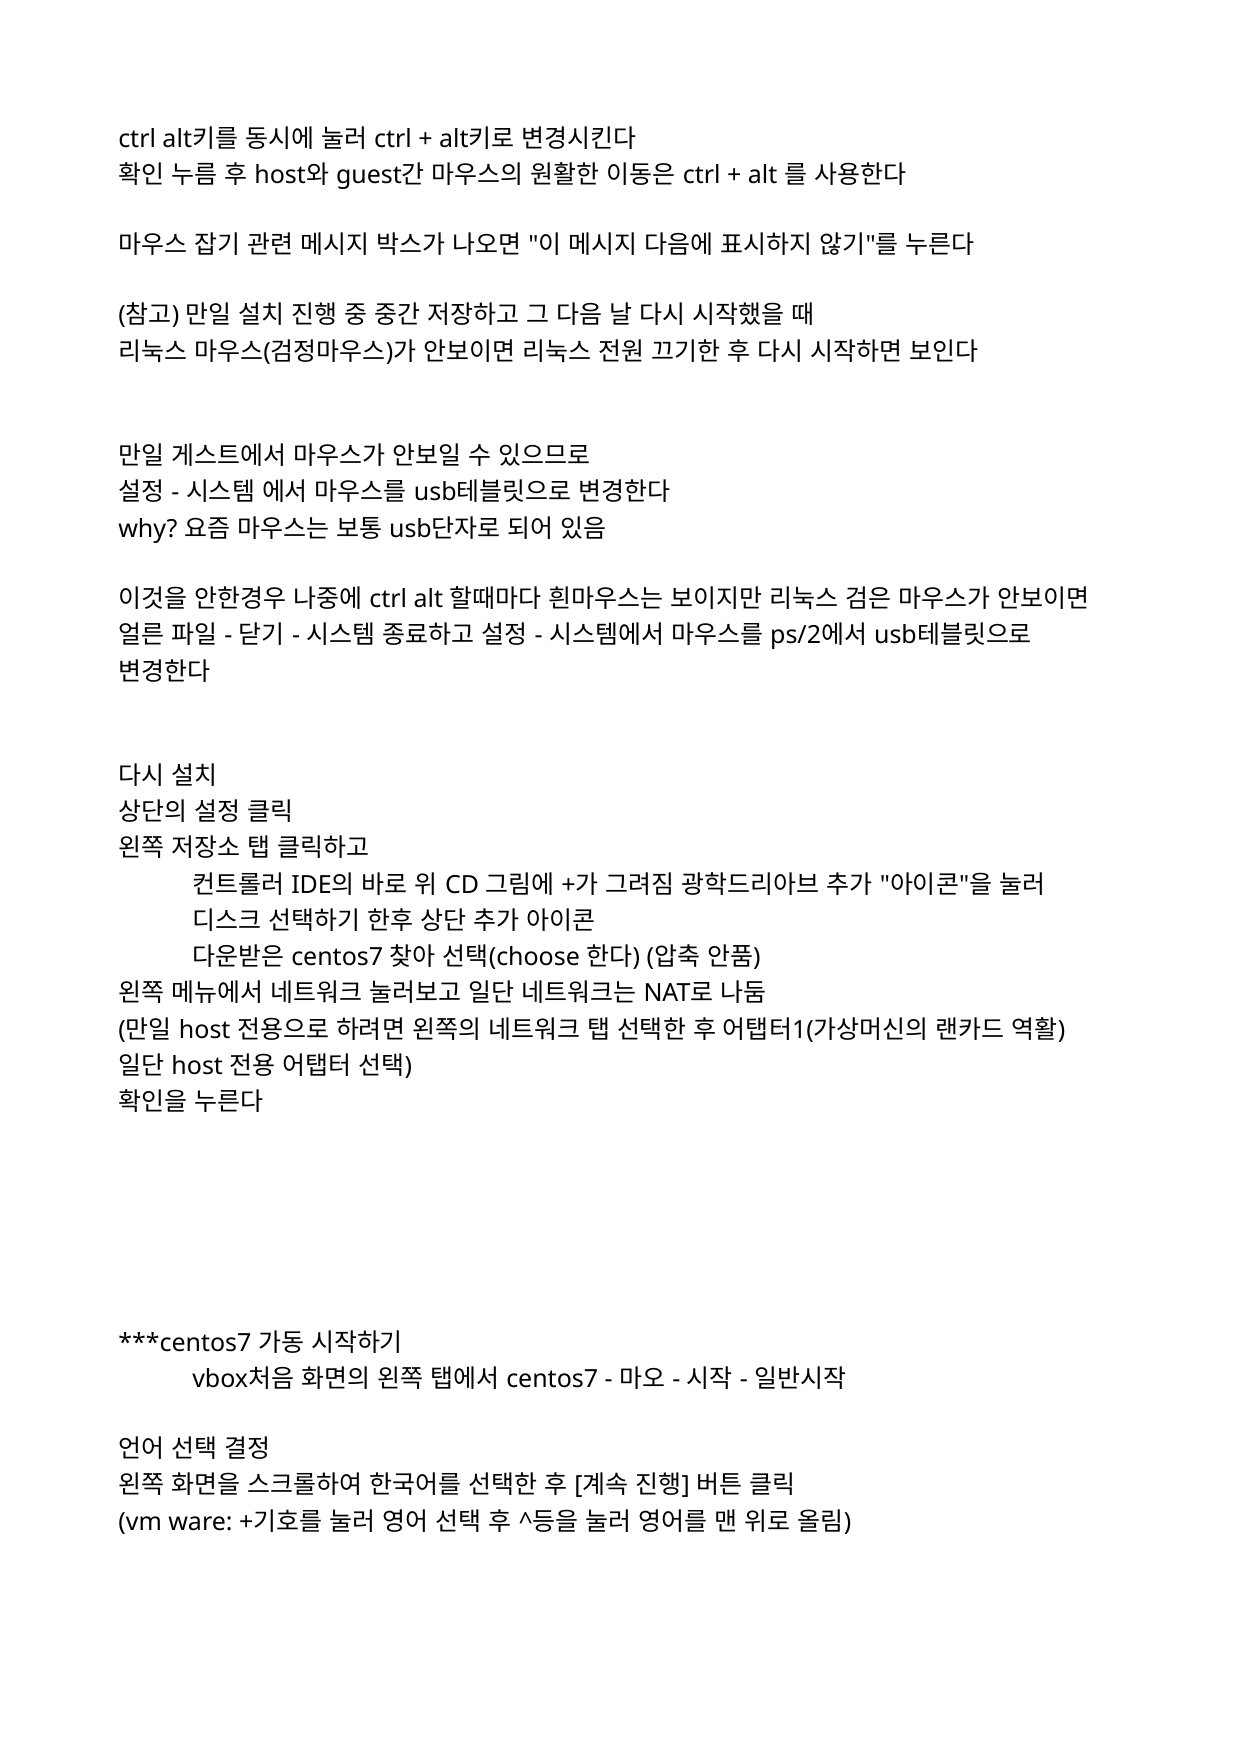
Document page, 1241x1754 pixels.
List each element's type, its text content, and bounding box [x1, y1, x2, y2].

text 다운받은 centos7 찾아 선택(choose 한다) (압축 안품) [118, 937, 1122, 973]
text 만일 게스트에서 마우스가 안보일 수 있으므로 [118, 436, 1122, 472]
text 언어 선택 결정 [118, 1429, 1122, 1465]
text 컨트롤러 IDE의 바로 위 CD 그림에 +가 그려짐 광학드리아브 추가 "아이콘"을 눌러 [118, 864, 1122, 900]
text 다시 설치 [118, 755, 1122, 792]
text (참고) 만일 설치 진행 중 중간 저장하고 그 다음 날 다시 시작했을 때 [118, 295, 1122, 331]
text ***centos7 가동 시작하기 [118, 1322, 1122, 1358]
text 왼쪽 화면을 스크롤하여 한국어를 선택한 후 [계속 진행] 버튼 클릭 [118, 1465, 1122, 1501]
text 왼쪽 저장소 탭 클릭하고 [118, 828, 1122, 864]
text 얼른 파일 - 닫기 - 시스템 종료하고 설정 - 시스템에서 마우스를 ps/2에서 usb테블릿으로 변경한다 [118, 615, 1122, 687]
text 확인 누름 후 host와 guest간 마우스의 원활한 이동은 ctrl + alt 를 사용한다 [118, 154, 1122, 191]
text why? 요즘 마우스는 보통 usb단자로 되어 있음 [118, 508, 1122, 544]
text 마우스 잡기 관련 메시지 박스가 나오면 "이 메시지 다음에 표시하지 않기"를 누른다 [118, 225, 1122, 261]
text 이것을 안한경우 나중에 ctrl alt 할때마다 흰마우스는 보이지만 리눅스 검은 마우스가 안보이면 [118, 578, 1122, 615]
text 왼쪽 메뉴에서 네트워크 눌러보고 일단 네트워크는 NAT로 나둠 [118, 973, 1122, 1009]
text 일단 host 전용 어탭터 선택) [118, 1045, 1122, 1082]
text 확인을 누른다 [118, 1082, 1122, 1118]
text (만일 host 전용으로 하려면 왼쪽의 네트워크 탭 선택한 후 어탭터1(가상머신의 랜카드 역활) [118, 1009, 1122, 1045]
text 설정 - 시스템 에서 마우스를 usb테블릿으로 변경한다 [118, 472, 1122, 508]
text vbox처음 화면의 왼쪽 탭에서 centos7 - 마오 - 시작 - 일반시작 [118, 1358, 1122, 1395]
text (vm ware: +기호를 눌러 영어 선택 후 ^등을 눌러 영어를 맨 위로 올림) [118, 1501, 1122, 1537]
text 리눅스 마우스(검정마우스)가 안보이면 리눅스 전원 끄기한 후 다시 시작하면 보인다 [118, 331, 1122, 367]
text ctrl alt키를 동시에 눌러 ctrl + alt키로 변경시킨다 [118, 118, 1122, 154]
text 상단의 설정 클릭 [118, 792, 1122, 828]
text 디스크 선택하기 한후 상단 추가 아이콘 [118, 900, 1122, 937]
